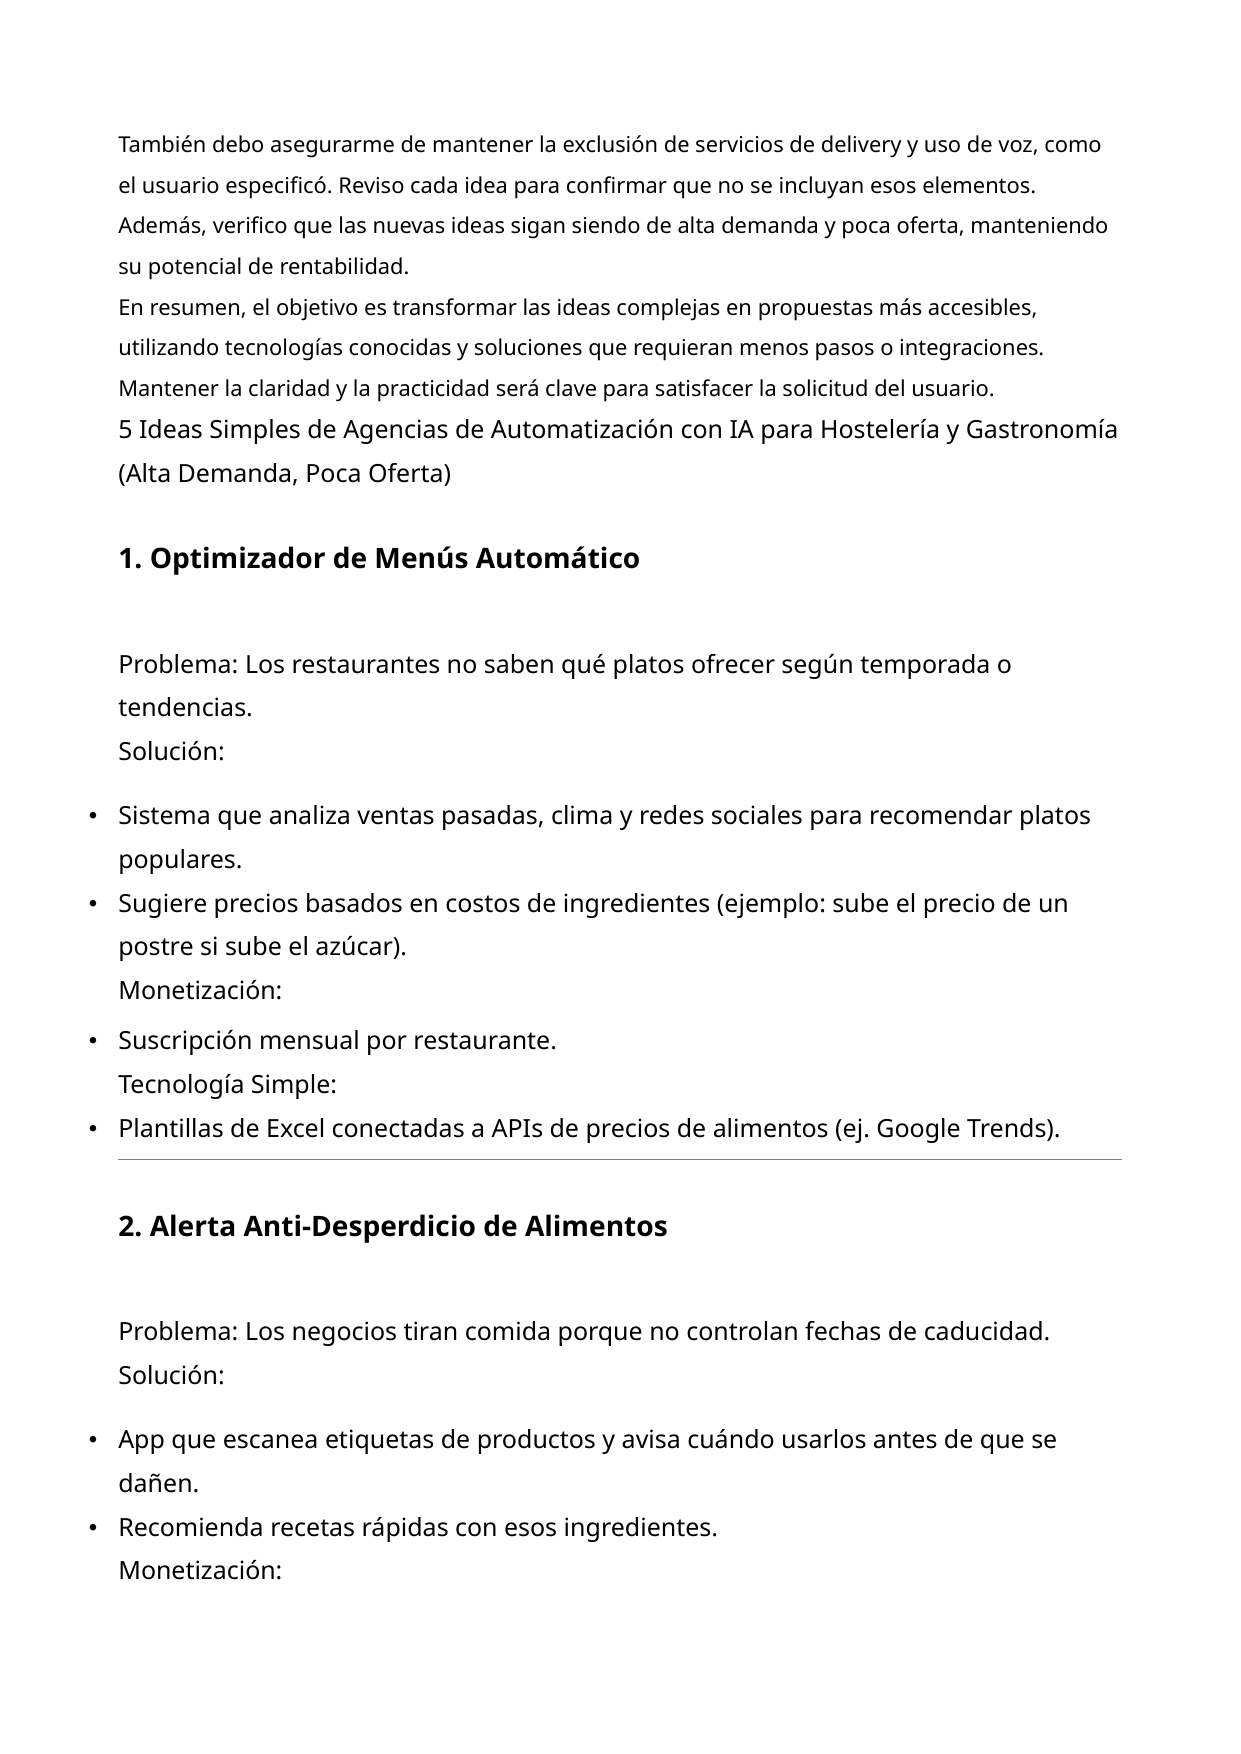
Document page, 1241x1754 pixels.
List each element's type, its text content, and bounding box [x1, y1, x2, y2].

list Sugiere precios basados en costos de ingredientes (ejemplo: sube el precio de un postre si sube el azúcar). Monetización: [118, 876, 1122, 1007]
text Problema: Los negocios tiran comida porque no controlan fechas de caducidad. Solución: [118, 1304, 1122, 1392]
list Sistema que analiza ventas pasadas, clima y redes sociales para recomendar platos populares. [118, 788, 1122, 876]
subtitle 2. Alerta Anti-Desperdicio de Alimentos [118, 1206, 1122, 1244]
text También debo asegurarme de mantener la exclusión de servicios de delivery y uso de voz, como el usuario especificó. Reviso cada idea para confirmar que no se incluyan esos elementos. Además, verifico que las nuevas ideas sigan siendo de alta demanda y poca oferta, manteniendo su potencial de rentabilidad. [118, 118, 1122, 281]
list Recomienda recetas rápidas con esos ingredientes. Monetización: [118, 1499, 1122, 1587]
text En resumen, el objetivo es transformar las ideas complejas en propuestas más accesibles, utilizando tecnologías conocidas y soluciones que requieran menos pasos o integraciones. Mantener la claridad y la practicidad será clave para satisfacer la solicitud del usuario. [118, 281, 1122, 402]
list Suscripción mensual por restaurante. Tecnología Simple: [118, 1013, 1122, 1101]
text 5 Ideas Simples de Agencias de Automatización con IA para Hostelería y Gastronomía (Alta Demanda, Poca Oferta) [118, 402, 1122, 490]
text Problema: Los restaurantes no saben qué platos ofrecer según temporada o tendencias. Solución: [118, 637, 1122, 768]
list Plantillas de Excel conectadas a APIs de precios de alimentos (ej. Google Trends). [118, 1101, 1122, 1144]
subtitle 1. Optimizador de Menús Automático [118, 538, 1122, 577]
list App que escanea etiquetas de productos y avisa cuándo usarlos antes de que se dañen. [118, 1412, 1122, 1499]
